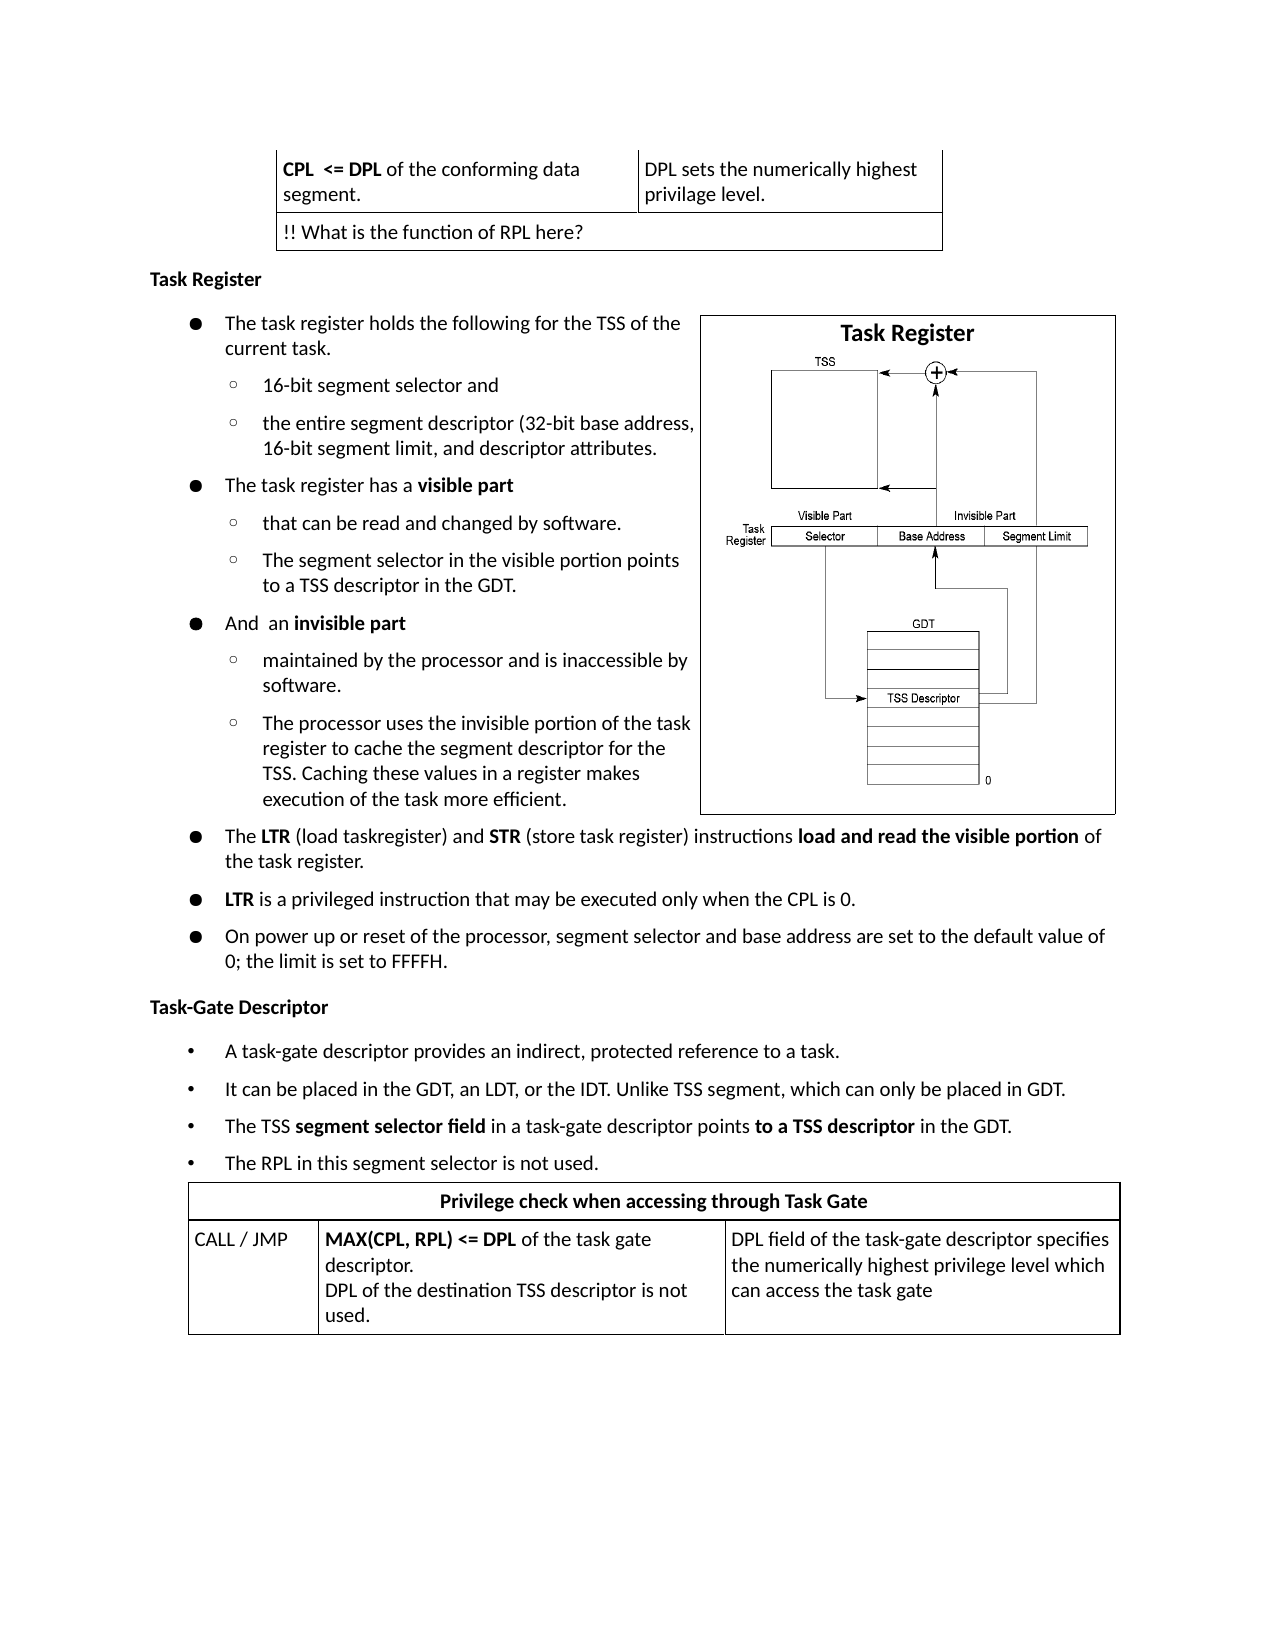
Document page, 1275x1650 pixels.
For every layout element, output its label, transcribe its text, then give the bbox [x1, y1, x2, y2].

table_header Privilege check when accessing through Task Gate [189, 1183, 1119, 1219]
list Task Register [703, 317, 1112, 348]
list The RPL in this segment selector is not used. [187, 1150, 1125, 1176]
list The segment selector in the visible portion points to a TSS descriptor in the GDT. [225, 547, 700, 598]
list The task register holds the following for the TSS of the current task. [187, 310, 1125, 361]
table_cell DPL sets the numerically highest privilage level. [639, 150, 942, 212]
list The processor uses the invisible portion of the task register to cache the segment descriptor for the TSS. Caching these values in a register makes execution of the task more efficient. [225, 710, 700, 811]
list It can be placed in the GDT, an LDT, or the IDT. Unlike TSS segment, which can only be placed in GDT. [187, 1076, 1125, 1101]
table_cell !! What is the function of RPL here? [277, 213, 942, 250]
table_cell CPL <= DPL of the conforming data segment. [277, 150, 637, 212]
list A task-gate descriptor provides an indirect, protected reference to a task. [187, 1038, 1125, 1064]
table_cell DPL field of the task-gate descriptor specifies the numerically highest privilege level which can access the task gate [726, 1221, 1119, 1334]
table_cell CALL / JMP [189, 1221, 318, 1334]
picture [703, 348, 1112, 788]
list The LTR (load taskregister) and STR (store task register) instructions load and read the visible portion of the task register. [187, 823, 1125, 874]
list The task register has a visible part [187, 472, 700, 498]
list On power up or reset of the processor, segment selector and base address are set to the default value of 0; the limit is set to FFFFH. [187, 923, 1125, 974]
list The TSS segment selector field in a task-gate descriptor points to a TSS descriptor in the GDT. [187, 1113, 1125, 1138]
table_cell MAX(CPL, RPL) <= DPL of the task gate descriptor. DPL of the destination TSS descriptor is not used. [319, 1221, 724, 1334]
list And an invisible part [187, 610, 700, 635]
list that can be read and changed by software. [225, 510, 700, 535]
list LTR is a privileged instruction that may be executed only when the CPL is 0. [187, 886, 1125, 911]
subtitle Task-Gate Descriptor [150, 994, 1125, 1020]
list 16-bit segment selector and [225, 372, 700, 398]
subtitle Task Register [150, 266, 1125, 291]
list the entire segment descriptor (32-bit base address, 16-bit segment limit, and descriptor attributes. [225, 410, 700, 461]
list maintained by the processor and is inaccessible by software. [225, 647, 700, 698]
list The task register holds the following for the TSS of the current task. [701, 316, 1115, 814]
